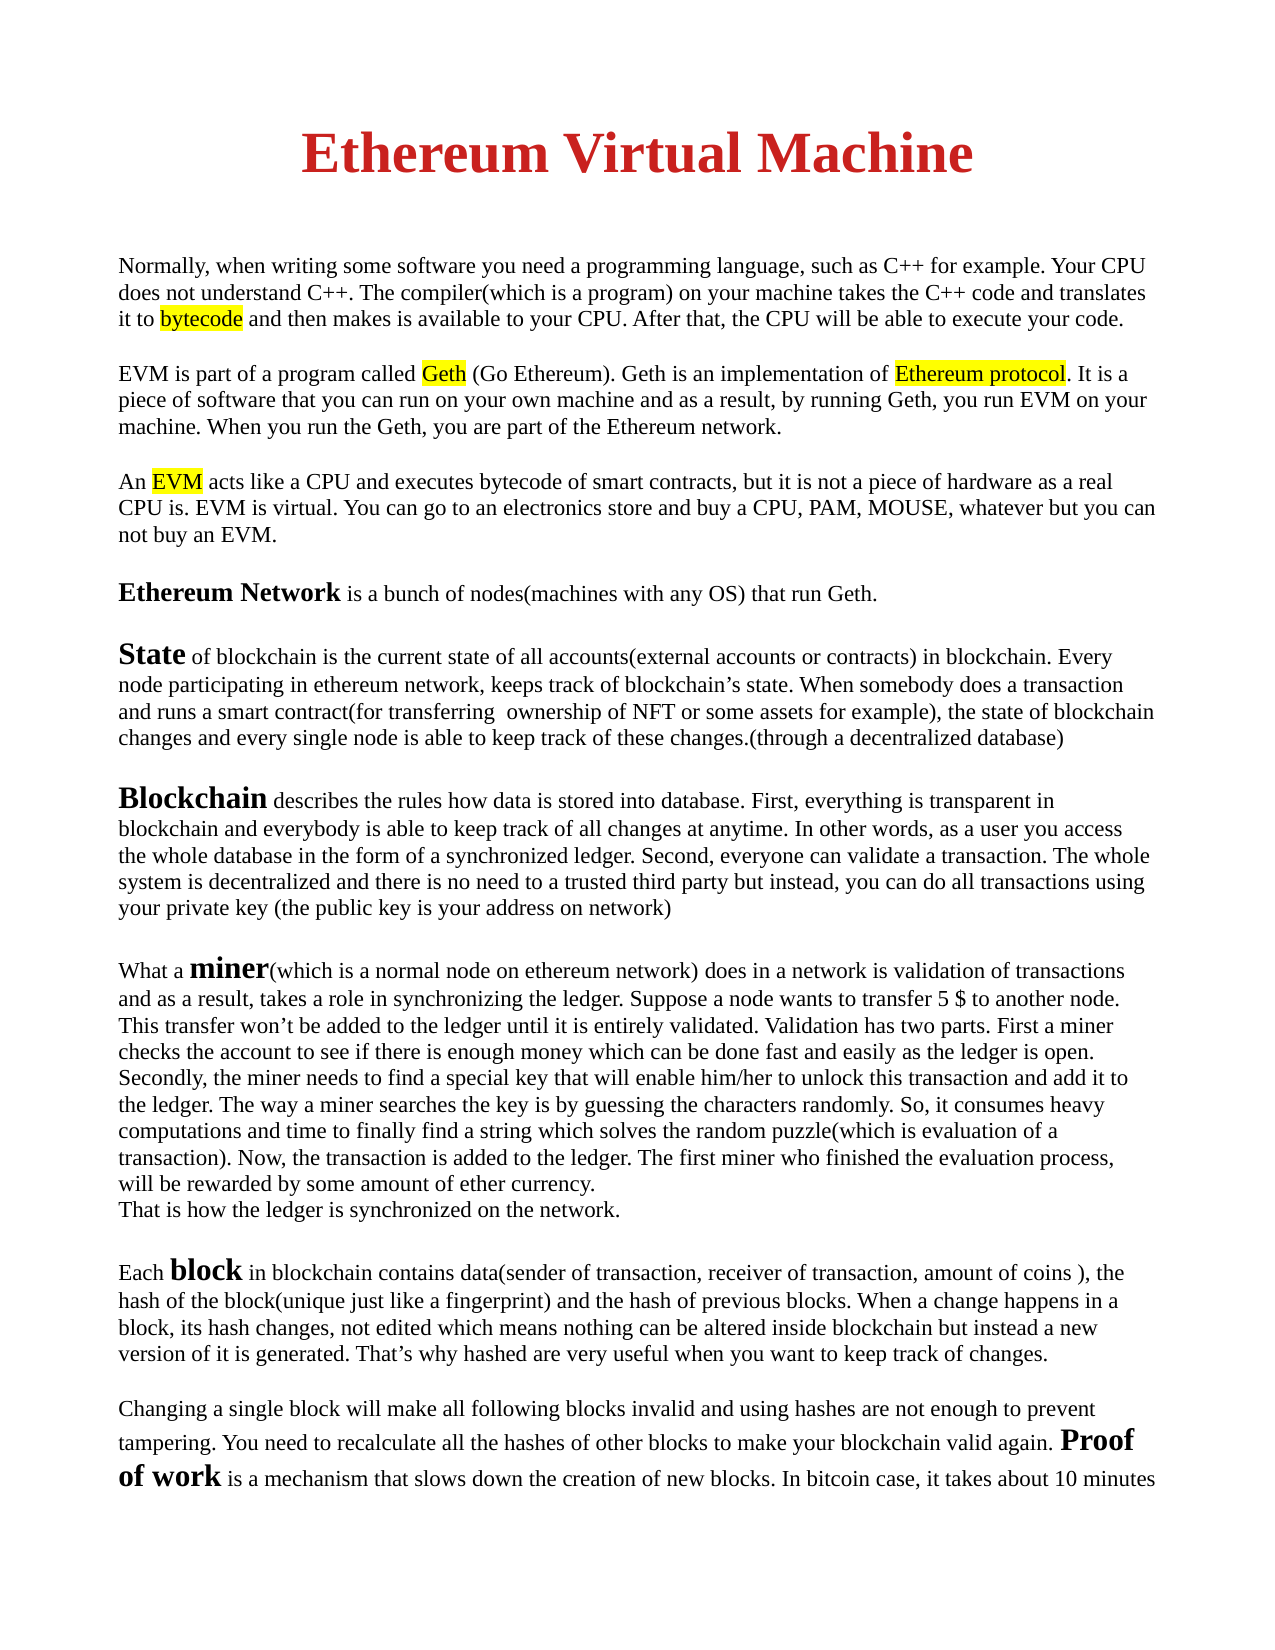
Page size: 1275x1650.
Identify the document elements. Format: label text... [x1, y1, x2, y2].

text EVM is part of a program called Geth (Go Ethereum). Geth is an implementation of Ethereum protocol. It is a piece of software that you can run on your own machine and as a result, by running Geth, you run EVM on your machine. When you run the Geth, you are part of the Ethereum network. [118, 360, 1157, 439]
text That is how the ledger is synchronized on the network. [118, 1196, 1157, 1223]
text Changing a single block will make all following blocks invalid and using hashes are not enough to prevent tampering. You need to recalculate all the hashes of other blocks to make your blockchain valid again. Proof of work is a mechanism that slows down the creation of new blocks. In bitcoin case, it takes about 10 minutes [118, 1395, 1157, 1493]
text Each block in blockchain contains data(sender of transaction, receiver of transaction, amount of coins ), the hash of the block(unique just like a fingerprint) and the hash of previous blocks. When a change happens in a block, its hash changes, not edited which means nothing can be altered inside blockchain but instead a new version of it is generated. That’s why hashed are very useful when you want to keep track of changes. [118, 1251, 1157, 1366]
text Ethereum Network is a bunch of nodes(machines with any OS) that run Geth. [118, 576, 1157, 607]
text An EVM acts like a CPU and executes bytecode of smart contracts, but it is not a piece of hardware as a real CPU is. EVM is virtual. You can go to an electronics store and buy a CPU, PAM, MOUSE, whatever but you can not buy an EVM. [118, 468, 1157, 547]
text Blockchain describes the rules how data is stored into database. First, everything is transparent in blockchain and everybody is able to keep track of all changes at anytime. In other words, as a user you access the whole database in the form of a synchronized ledger. Second, everyone can validate a transaction. The whole system is decentralized and there is no need to a trusted third party but instead, you can do all transactions using your private key (the public key is your address on network) [118, 779, 1157, 921]
text Ethereum Virtual Machine [118, 118, 1157, 185]
text State of blockchain is the current state of all accounts(external accounts or contracts) in blockchain. Every node participating in ethereum network, keeps track of blockchain’s state. When somebody does a transaction and runs a smart contract(for transferring ownership of NFT or some assets for example), the state of blockchain changes and every single node is able to keep track of these changes.(through a decentralized database) [118, 636, 1157, 751]
text What a miner(which is a normal node on ethereum network) does in a network is validation of transactions and as a result, takes a role in synchronizing the ledger. Suppose a node wants to transfer 5 $ to another node. This transfer won’t be added to the ledger until it is entirely validated. Validation has two parts. First a miner checks the account to see if there is enough money which can be done fast and easily as the ledger is open. Secondly, the miner needs to find a special key that will enable him/her to unlock this transaction and add it to the ledger. The way a miner searches the key is by guessing the characters randomly. So, it consumes heavy computations and time to finally find a string which solves the random puzzle(which is evaluation of a transaction). Now, the transaction is added to the ledger. The first miner who finished the evaluation process, will be rewarded by some amount of ether currency. [118, 949, 1157, 1196]
text Normally, when writing some software you need a programming language, such as C++ for example. Your CPU does not understand C++. The compiler(which is a program) on your machine takes the C++ code and translates it to bytecode and then makes is available to your CPU. After that, the CPU will be able to execute your code. [118, 252, 1157, 331]
